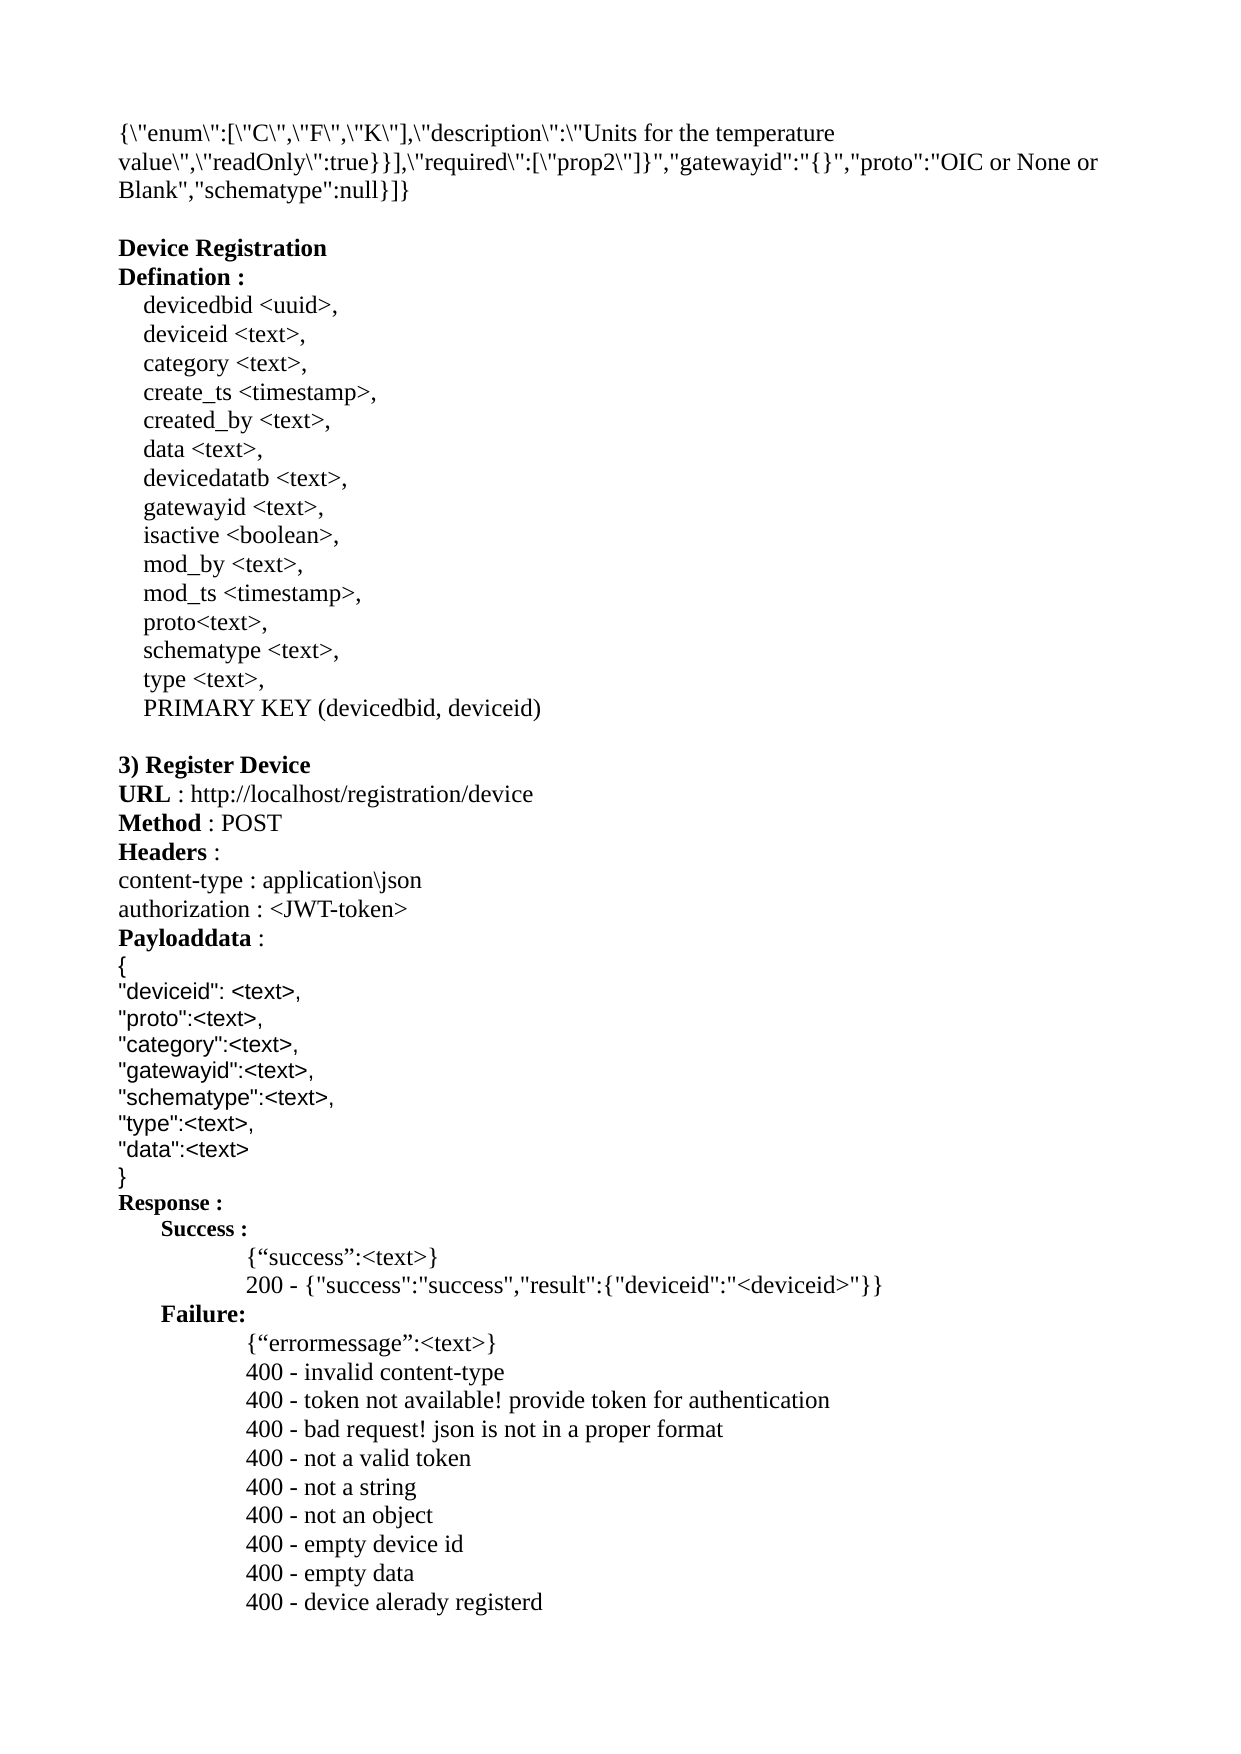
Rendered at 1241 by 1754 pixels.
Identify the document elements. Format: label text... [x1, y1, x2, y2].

text content-type : application\json [118, 866, 1122, 894]
text proto<text>, [118, 607, 1122, 636]
text Payloaddata : [118, 923, 1122, 952]
text mod_by <text>, [118, 549, 1122, 578]
text 400 - not a string [118, 1472, 1122, 1501]
text 3) Register Device [118, 751, 1122, 779]
text devicedatatb <text>, [118, 463, 1122, 492]
text 400 - invalid content-type [118, 1357, 1122, 1386]
text category <text>, [118, 348, 1122, 377]
text 400 - not a valid token [118, 1443, 1122, 1472]
text "type":<text>, [118, 1110, 1122, 1136]
text "data":<text> [118, 1136, 1122, 1163]
text 400 - bad request! json is not in a proper format [118, 1414, 1122, 1443]
text {\"enum\":[\"C\",\"F\",\"K\"],\"description\":\"Units for the temperature value\",\"readOnly\":true}}],\"required\":[\"prop2\"]}","gatewayid":"{}","proto":"OIC or None or Blank","schematype":null}]} [118, 118, 1122, 204]
text } [118, 1163, 1122, 1189]
text 400 - empty device id [118, 1529, 1122, 1558]
text devicedbid <uuid>, [118, 291, 1122, 319]
text schematype <text>, [118, 636, 1122, 664]
text 400 - token not available! provide token for authentication [118, 1386, 1122, 1414]
text "schematype":<text>, [118, 1084, 1122, 1110]
text created_by <text>, [118, 406, 1122, 434]
text {“success”:<text>} [118, 1242, 1122, 1271]
text PRIMARY KEY (devicedbid, deviceid) [118, 693, 1122, 722]
text type <text>, [118, 664, 1122, 693]
text isactive <boolean>, [118, 521, 1122, 549]
text "gatewayid":<text>, [118, 1057, 1122, 1084]
text Headers : [118, 837, 1122, 866]
text data <text>, [118, 434, 1122, 463]
text Response : [118, 1189, 1122, 1215]
text gatewayid <text>, [118, 492, 1122, 521]
text Success : [118, 1215, 1122, 1242]
text URL : http://localhost/registration/device [118, 779, 1122, 808]
text { [118, 952, 1122, 978]
text create_ts <timestamp>, [118, 377, 1122, 406]
text deviceid <text>, [118, 319, 1122, 348]
text mod_ts <timestamp>, [118, 578, 1122, 607]
text "proto":<text>, [118, 1004, 1122, 1031]
text Method : POST [118, 808, 1122, 837]
text 200 - {"success":"success","result":{"deviceid":"<deviceid>"}} [118, 1271, 1122, 1299]
text "deviceid": <text>, [118, 978, 1122, 1004]
text 400 - not an object [118, 1501, 1122, 1529]
text Failure: [118, 1299, 1122, 1328]
text authorization : <JWT-token> [118, 894, 1122, 923]
text Device Registration [118, 233, 1122, 262]
text {“errormessage”:<text>} [118, 1328, 1122, 1357]
text "category":<text>, [118, 1031, 1122, 1057]
text 400 - device alerady registerd [118, 1587, 1122, 1616]
text Defination : [118, 262, 1122, 291]
text 400 - empty data [118, 1558, 1122, 1587]
